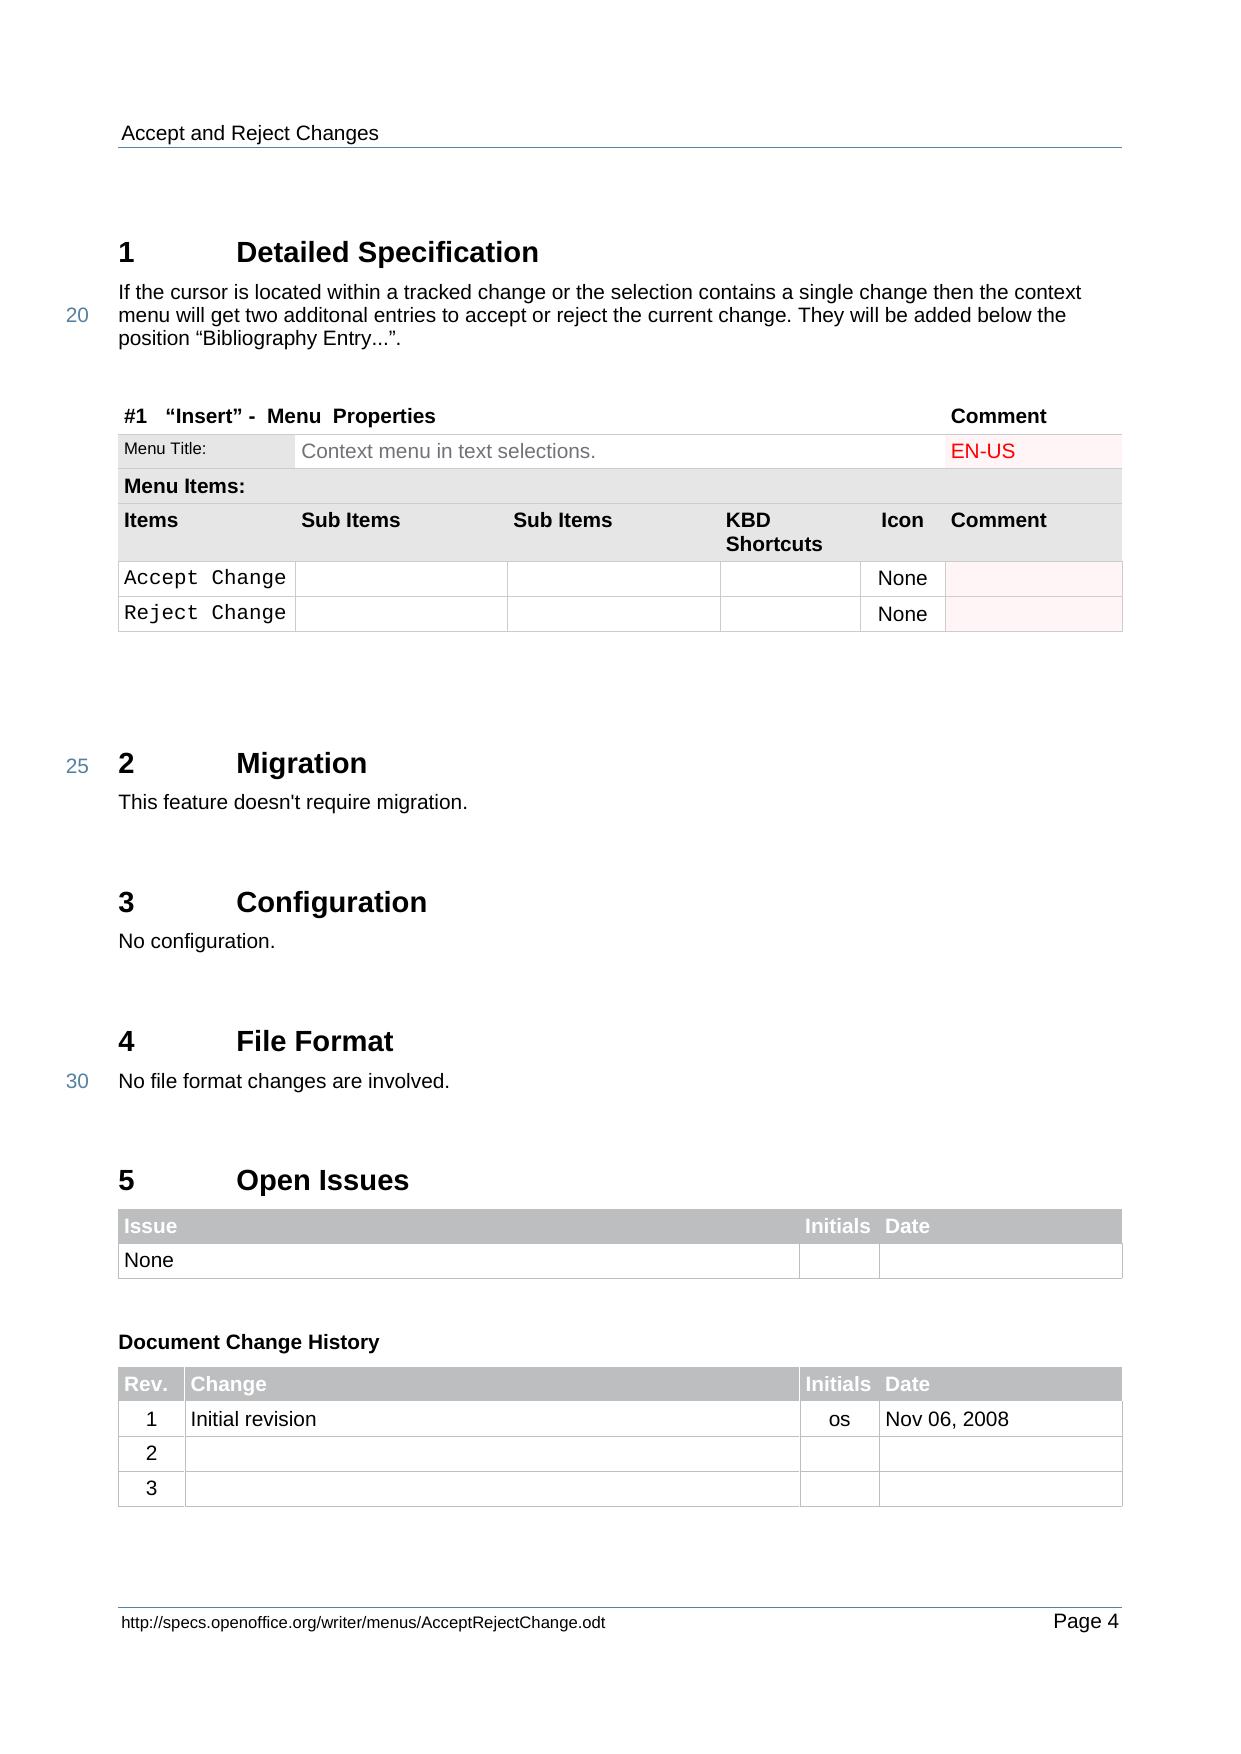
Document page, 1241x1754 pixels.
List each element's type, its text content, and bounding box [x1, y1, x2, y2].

table_cell Items [118, 504, 295, 561]
table_cell None [861, 562, 945, 596]
table_cell Initial revision [186, 1401, 799, 1436]
table_cell [721, 562, 860, 596]
table_cell [801, 1437, 879, 1471]
subtitle File Format [118, 1025, 1122, 1057]
text No file format changes are involved. [118, 1069, 1122, 1092]
table_header Date [879, 1209, 1122, 1243]
table_cell [946, 562, 1122, 596]
text If the cursor is located within a tracked change or the selection contains a single change then the context menu will get two additonal entries to accept or reject the current change. They will be added below the position “Bibliography Entry...”. [118, 280, 1122, 350]
table_cell Icon [860, 504, 945, 561]
table_cell Menu Title: [118, 435, 295, 468]
table_cell [721, 597, 860, 631]
table_cell Comment [945, 504, 1122, 561]
table_cell EN-US [945, 435, 1122, 468]
table_cell Menu Items: [118, 469, 1122, 503]
table_cell [186, 1437, 799, 1471]
subtitle Open Issues [118, 1164, 1122, 1197]
table_header Date [879, 1367, 1122, 1401]
table_header Change [185, 1367, 799, 1401]
table_header Comment [945, 398, 1122, 433]
table_cell Sub Items [507, 504, 720, 561]
table_cell [880, 1472, 1122, 1506]
table_cell KBD Shortcuts [720, 504, 860, 561]
table_header “Insert” - Menu Properties [118, 398, 945, 433]
table_cell [508, 562, 720, 596]
table_header Initials [799, 1209, 879, 1243]
table_cell 2 [119, 1437, 184, 1471]
table_cell Nov 06, 2008 [880, 1401, 1122, 1436]
table_header Initials [800, 1367, 879, 1401]
table_cell [880, 1244, 1122, 1278]
table_cell 3 [119, 1472, 184, 1506]
subtitle Detailed Specification [118, 236, 1122, 268]
subtitle Document Change History [118, 1331, 1122, 1354]
table_cell Context menu in text selections. [295, 435, 945, 468]
table_cell [946, 597, 1122, 631]
table_cell Reject Change [119, 597, 295, 631]
text No configuration. [118, 930, 1122, 953]
table_cell [801, 1472, 879, 1506]
table_cell None [861, 597, 945, 631]
table_cell None [119, 1244, 799, 1278]
table_cell [508, 597, 720, 631]
table_cell [296, 562, 507, 596]
table_cell os [801, 1401, 879, 1436]
table_cell [800, 1244, 879, 1278]
table_cell Sub Items [295, 504, 507, 561]
subtitle Migration [118, 747, 1122, 779]
table_cell [880, 1437, 1122, 1471]
table_header Rev. [118, 1367, 184, 1401]
table_cell 1 [119, 1401, 184, 1436]
table_header Issue [118, 1209, 799, 1243]
table_cell [296, 597, 507, 631]
subtitle Configuration [118, 886, 1122, 918]
text This feature doesn't require migration. [118, 791, 1122, 814]
table_cell [186, 1472, 799, 1506]
table_cell Accept Change [119, 562, 295, 596]
